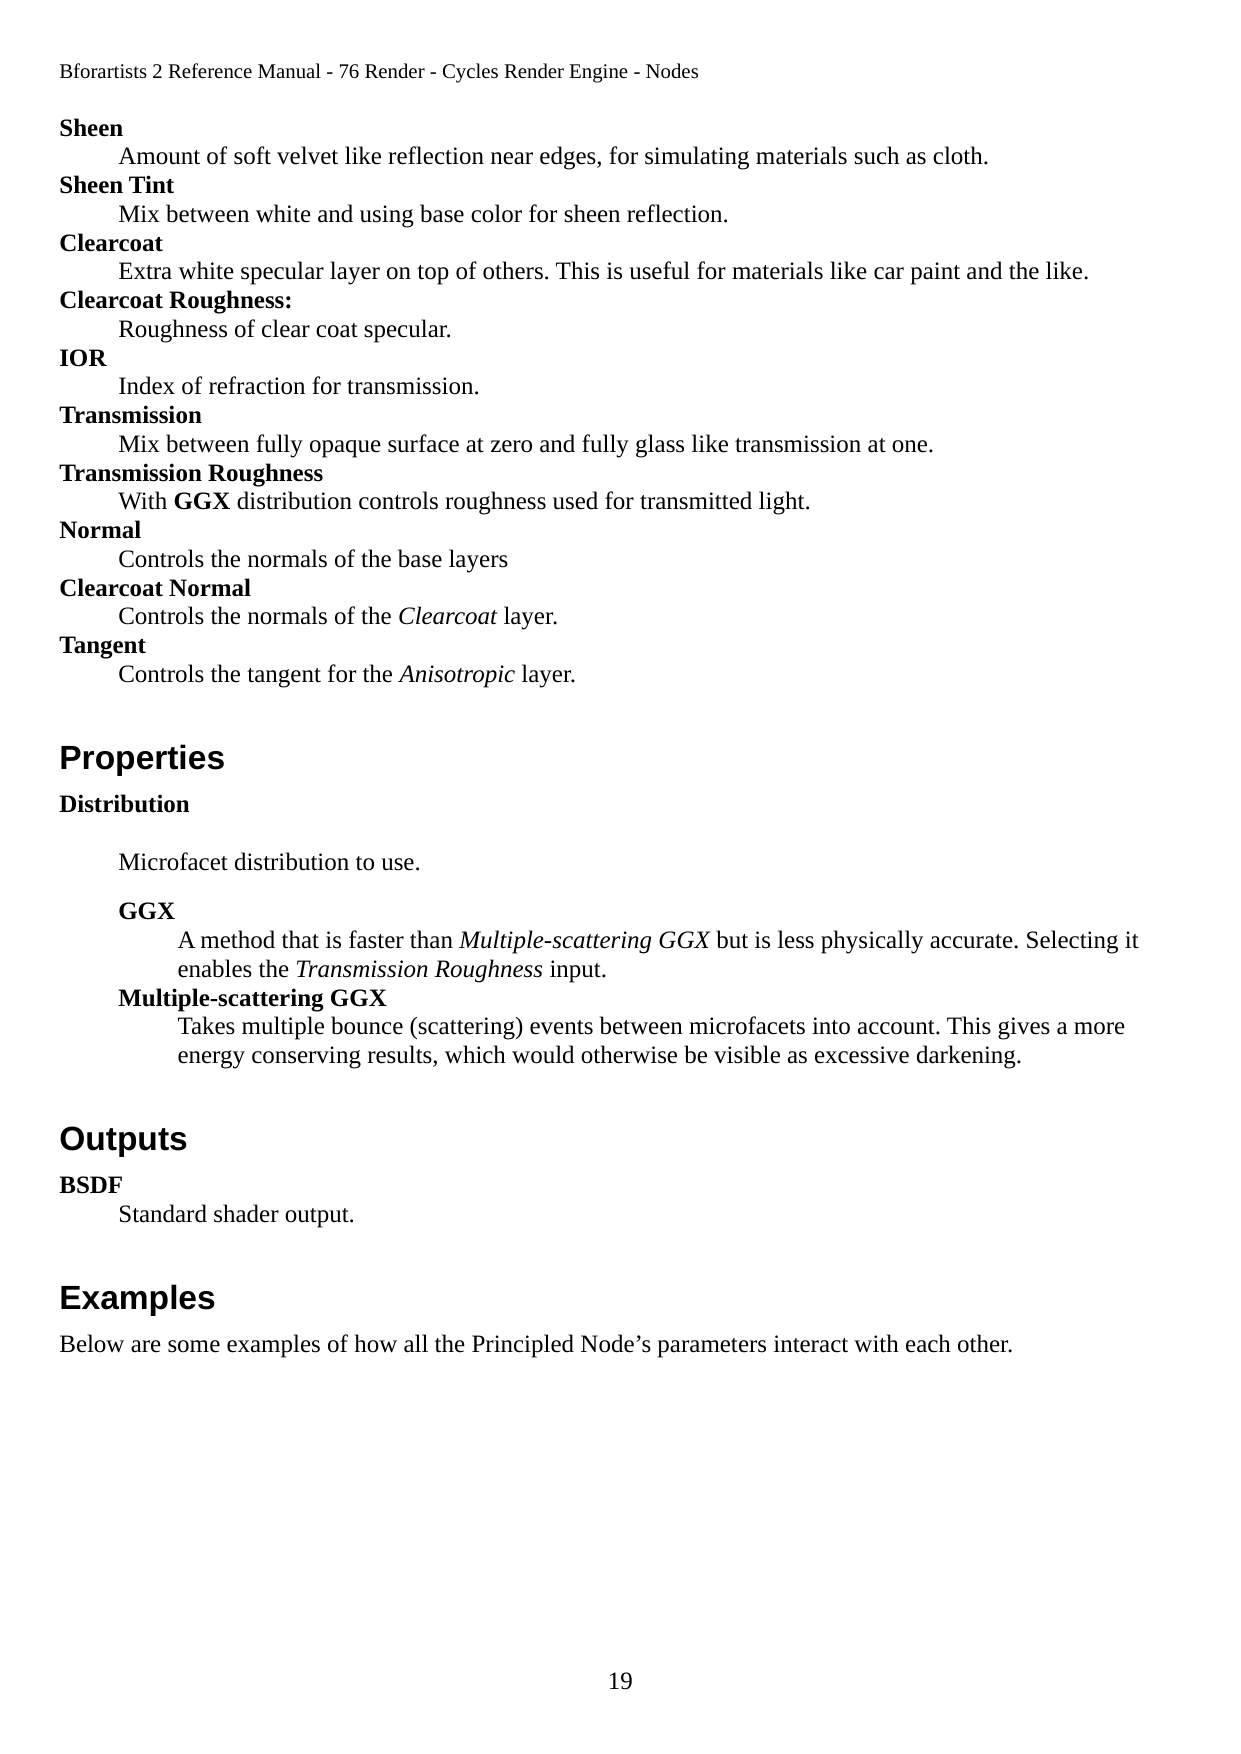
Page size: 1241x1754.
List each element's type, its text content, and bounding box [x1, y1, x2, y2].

list Controls the normals of the Clearcoat layer. [118, 601, 1181, 630]
list Mix between fully opaque surface at zero and fully glass like transmission at one. [118, 429, 1181, 458]
subtitle Sheen Tint [59, 170, 1181, 199]
list Standard shader output. [118, 1199, 1181, 1228]
subtitle Tangent [59, 630, 1181, 659]
list Extra white specular layer on top of others. This is useful for materials like car paint and the like. [118, 256, 1181, 285]
list Amount of soft velvet like reflection near edges, for simulating materials such as cloth. [118, 141, 1181, 170]
subtitle Transmission [59, 400, 1181, 429]
text Below are some examples of how all the Principled Node’s parameters interact with each other. [59, 1329, 1181, 1358]
list Takes multiple bounce (scattering) events between microfacets into account. This gives a more energy conserving results, which would otherwise be visible as excessive darkening. [177, 1011, 1181, 1069]
subtitle Clearcoat Normal [59, 573, 1181, 601]
subtitle IOR [59, 343, 1181, 371]
subtitle Outputs [59, 1119, 1181, 1158]
subtitle Sheen [59, 113, 1181, 141]
subtitle Clearcoat Roughness: [59, 285, 1181, 314]
list Controls the normals of the base layers [118, 544, 1181, 573]
subtitle Examples [59, 1278, 1181, 1317]
subtitle BSDF [59, 1170, 1181, 1199]
subtitle Normal [59, 515, 1181, 544]
list With GGX distribution controls roughness used for transmitted light. [118, 486, 1181, 515]
subtitle Distribution [59, 789, 1181, 818]
list Roughness of clear coat specular. [118, 314, 1181, 343]
list Controls the tangent for the Anisotropic layer. [118, 659, 1181, 688]
list Index of refraction for transmission. [118, 371, 1181, 400]
text Microfacet distribution to use. [118, 847, 1181, 876]
list A method that is faster than Multiple-scattering GGX but is less physically accurate. Selecting it enables the Transmission Roughness input. [177, 925, 1181, 983]
subtitle Transmission Roughness [59, 458, 1181, 486]
subtitle GGX [118, 896, 1181, 925]
subtitle Clearcoat [59, 228, 1181, 256]
list Mix between white and using base color for sheen reflection. [118, 199, 1181, 228]
subtitle Properties [59, 738, 1181, 777]
subtitle Multiple-scattering GGX [118, 983, 1181, 1011]
